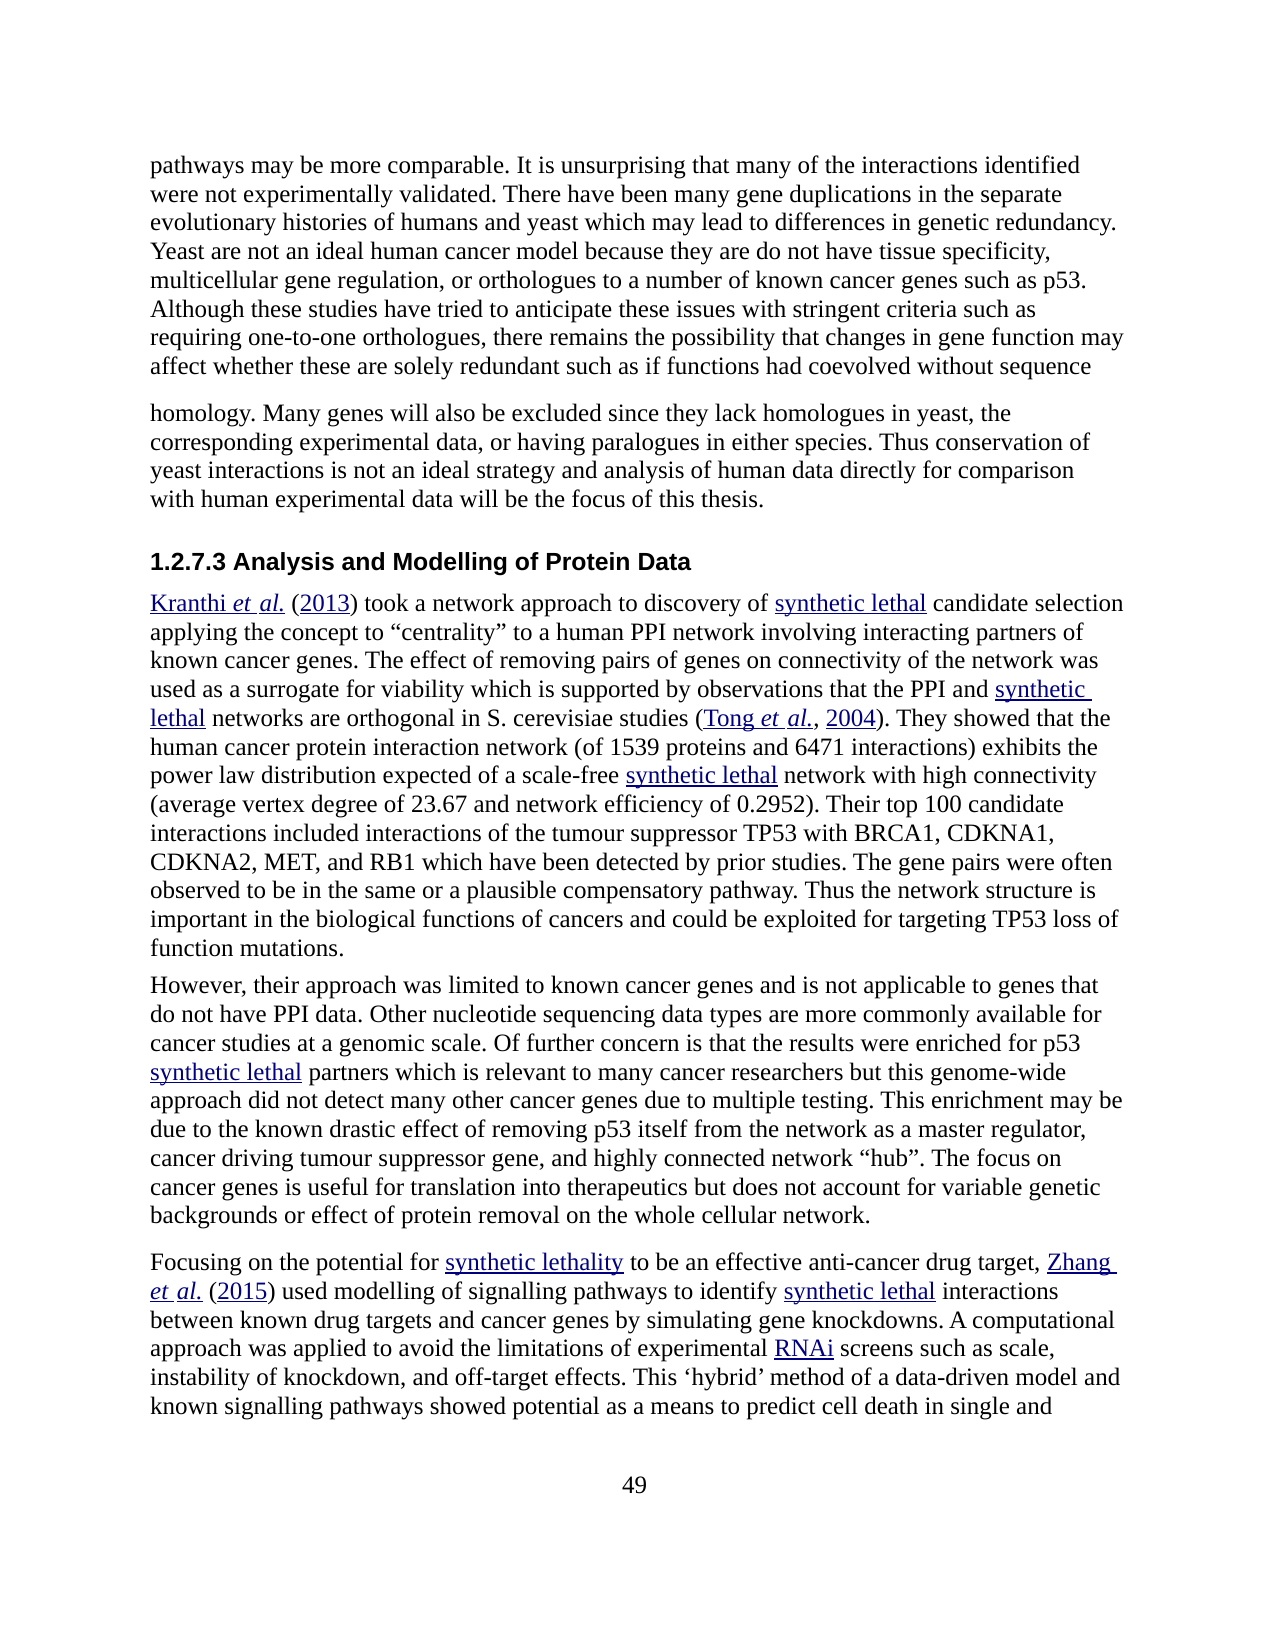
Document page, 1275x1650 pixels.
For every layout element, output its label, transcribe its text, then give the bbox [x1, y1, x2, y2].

text homology. Many genes will also be excluded since they lack homologues in yeast, the corresponding experimental data, or having paralogues in either species. Thus conservation of yeast interactions is not an ideal strategy and analysis of human data directly for comparison with human experimental data will be the focus of this thesis. [150, 398, 1125, 513]
subtitle 1.2.7.3 Analysis and Modelling of Protein Data [150, 547, 1125, 575]
text pathways may be more comparable. It is unsurprising that many of the interactions identified were not experimentally validated. There have been many gene duplications in the separate evolutionary histories of humans and yeast which may lead to differences in genetic redundancy. Yeast are not an ideal human cancer model because they are do not have tissue specificity, multicellular gene regulation, or orthologues to a number of known cancer genes such as p53. Although these studies have tried to anticipate these issues with stringent criteria such as requiring one-to-one orthologues, there remains the possibility that changes in gene function may affect whether these are solely redundant such as if functions had coevolved without sequence [150, 150, 1125, 380]
text However, their approach was limited to known cancer genes and is not applicable to genes that do not have PPI data. Other nucleotide sequencing data types are more commonly available for cancer studies at a genomic scale. Of further concern is that the results were enriched for p53 synthetic lethal partners which is relevant to many cancer researchers but this genome-wide approach did not detect many other cancer genes due to multiple testing. This enrichment may be due to the known drastic effect of removing p53 itself from the network as a master regulator, cancer driving tumour suppressor gene, and highly connected network “hub”. The focus on cancer genes is useful for translation into therapeutics but does not account for variable genetic backgrounds or effect of protein removal on the whole cellular network. [150, 971, 1125, 1229]
text Focusing on the potential for synthetic lethality to be an effective anti-cancer drug target, Zhang et al. (2015) used modelling of signalling pathways to identify synthetic lethal interactions between known drug targets and cancer genes by simulating gene knockdowns. A computational approach was applied to avoid the limitations of experimental RNAi screens such as scale, instability of knockdown, and off-target effects. This ‘hybrid’ method of a data-driven model and known signalling pathways showed potential as a means to predict cell death in single and [150, 1247, 1125, 1420]
text Kranthi et al. (2013) took a network approach to discovery of synthetic lethal candidate selection applying the concept to “centrality” to a human PPI network involving interacting partners of known cancer genes. The effect of removing pairs of genes on connectivity of the network was used as a surrogate for viability which is supported by observations that the PPI and synthetic lethal networks are orthogonal in S. cerevisiae studies (Tong et al., 2004). They showed that the human cancer protein interaction network (of 1539 proteins and 6471 interactions) exhibits the power law distribution expected of a scale-free synthetic lethal network with high connectivity (average vertex degree of 23.67 and network efficiency of 0.2952). Their top 100 candidate interactions included interactions of the tumour suppressor TP53 with BRCA1, CDKNA1, CDKNA2, MET, and RB1 which have been detected by prior studies. The gene pairs were often observed to be in the same or a plausible compensatory pathway. Thus the network structure is important in the biological functions of cancers and could be exploited for targeting TP53 loss of function mutations. [150, 588, 1125, 962]
